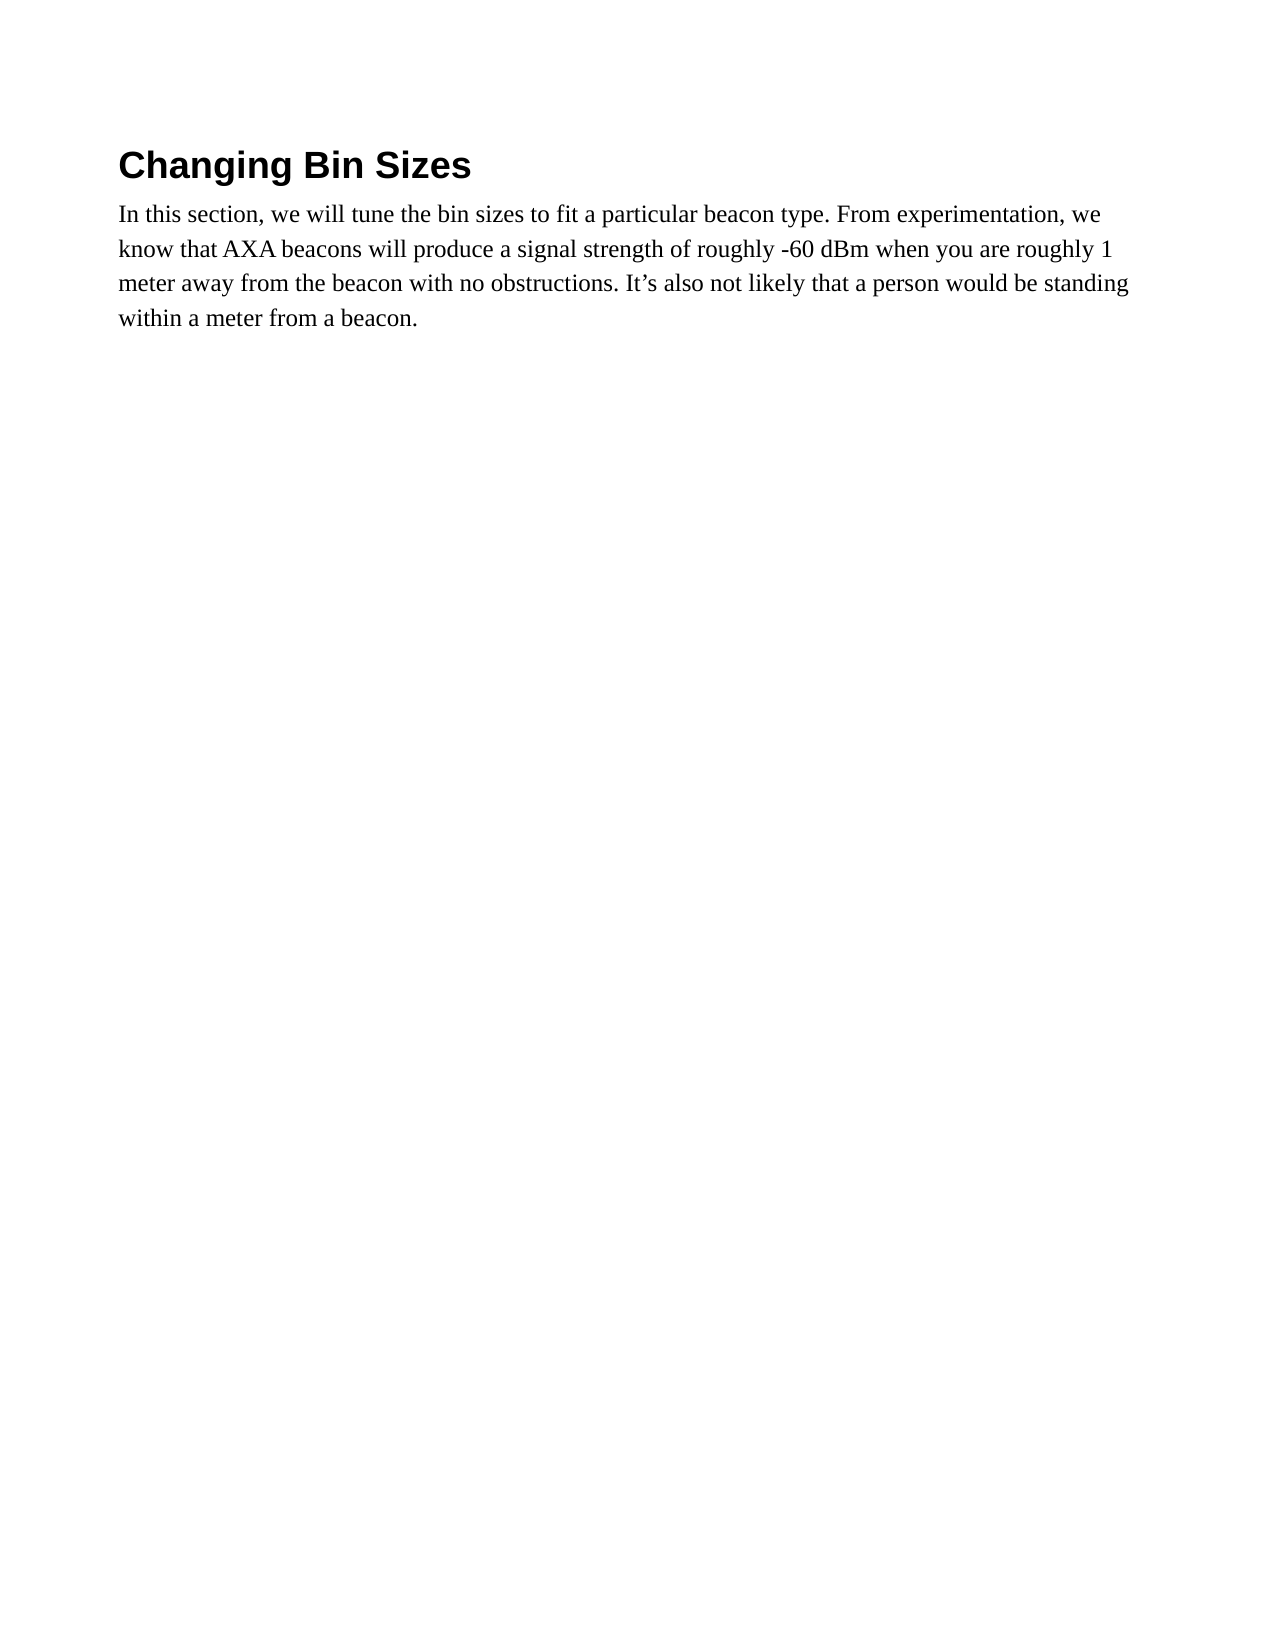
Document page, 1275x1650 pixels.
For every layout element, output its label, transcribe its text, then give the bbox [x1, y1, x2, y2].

subtitle Changing Bin Sizes [118, 143, 1157, 187]
text In this section, we will tune the bin sizes to fit a particular beacon type. From experimentation, we know that AXA beacons will produce a signal strength of roughly -60 dBm when you are roughly 1 meter away from the beacon with no obstructions. It’s also not likely that a person would be standing within a meter from a beacon. [118, 199, 1157, 331]
